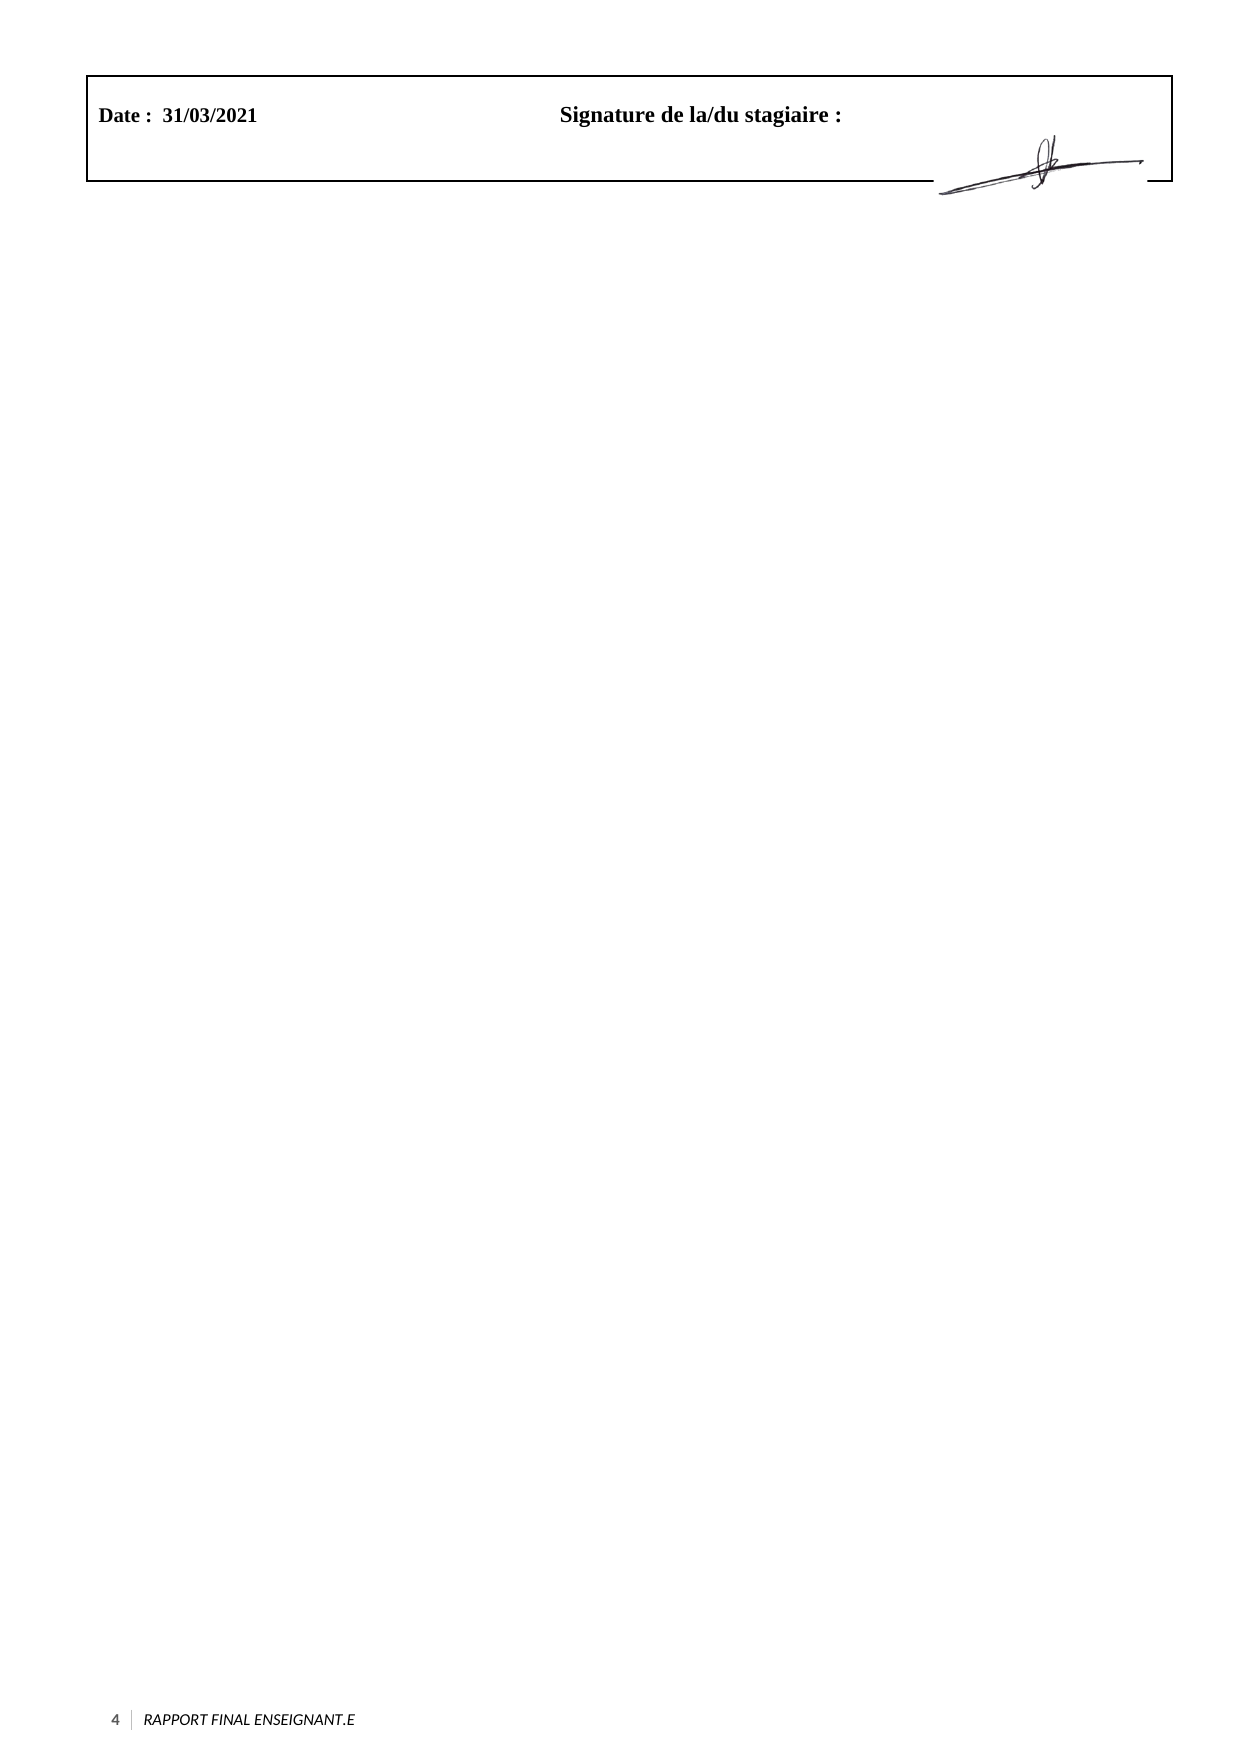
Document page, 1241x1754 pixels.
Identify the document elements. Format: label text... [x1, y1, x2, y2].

table_cell Date : 31/03/2021 Signature de la/du stagiaire : [88, 77, 1171, 180]
